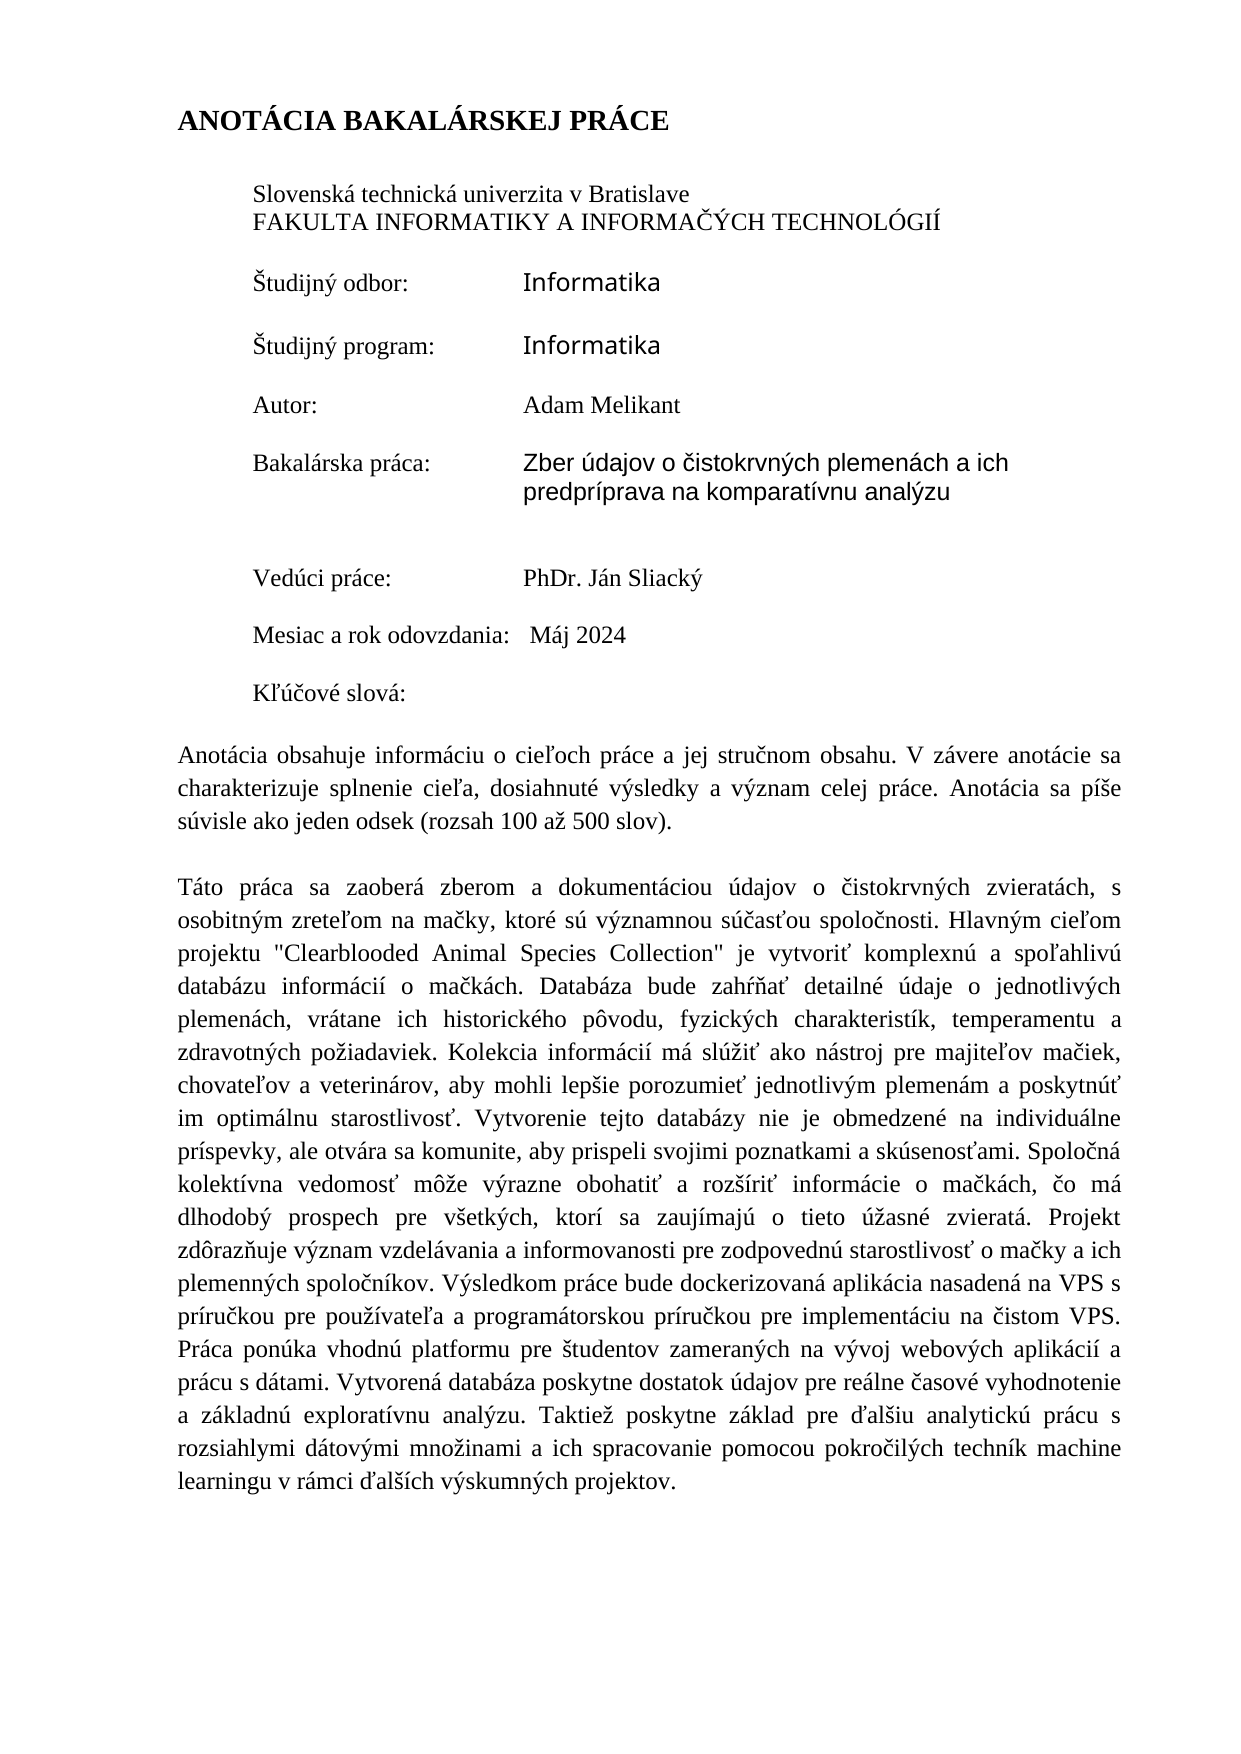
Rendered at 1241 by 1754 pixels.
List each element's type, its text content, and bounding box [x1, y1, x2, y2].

text Bakalárska práca: Zber údajov o čistokrvných plemenách a ich predpríprava na komparatívnu analýzu [252, 448, 1047, 506]
text Slovenská technická univerzita v Bratislave FAKULTA INFORMATIKY A INFORMAČÝCH TECHNOLÓGIÍ [252, 179, 1047, 236]
text Mesiac a rok odovzdania: Máj 2024 [252, 621, 1047, 649]
text Vedúci práce: PhDr. Ján Sliacký [252, 563, 1047, 621]
text Kľúčové slová: [252, 678, 1122, 707]
text Anotácia obsahuje informáciu o cieľoch práce a jej stručnom obsahu. V závere anotácie sa charakterizuje splnenie cieľa, dosiahnuté výsledky a význam celej práce. Anotácia sa píše súvisle ako jeden odsek (rozsah 100 až 500 slov). [177, 740, 1122, 835]
text Táto práca sa zaoberá zberom a dokumentáciou údajov o čistokrvných zvieratách, s osobitným zreteľom na mačky, ktoré sú významnou súčasťou spoločnosti. Hlavným cieľom projektu "Clearblooded Animal Species Collection" je vytvoriť komplexnú a spoľahlivú databázu informácií o mačkách. Databáza bude zahŕňať detailné údaje o jednotlivých plemenách, vrátane ich historického pôvodu, fyzických charakteristík, temperamentu a zdravotných požiadaviek. Kolekcia informácií má slúžiť ako nástroj pre majiteľov mačiek, chovateľov a veterinárov, aby mohli lepšie porozumieť jednotlivým plemenám a poskytnúť im optimálnu starostlivosť. Vytvorenie tejto databázy nie je obmedzené na individuálne príspevky, ale otvára sa komunite, aby prispeli svojimi poznatkami a skúsenosťami. Spoločná kolektívna vedomosť môže výrazne obohatiť a rozšíriť informácie o mačkách, čo má dlhodobý prospech pre všetkých, ktorí sa zaujímajú o tieto úžasné zvieratá. Projekt zdôrazňuje význam vzdelávania a informovanosti pre zodpovednú starostlivosť o mačky a ich plemenných spoločníkov. Výsledkom práce bude dockerizovaná aplikácia nasadená na VPS s príručkou pre používateľa a programátorskou príručkou pre implementáciu na čistom VPS. Práca ponúka vhodnú platformu pre študentov zameraných na vývoj webových aplikácií a prácu s dátami. Vytvorená databáza poskytne dostatok údajov pre reálne časové vyhodnotenie a základnú exploratívnu analýzu. Taktiež poskytne základ pre ďalšiu analytickú prácu s rozsiahlymi dátovými množinami a ich spracovanie pomocou pokročilých techník machine learningu v rámci ďalších výskumných projektov. [177, 872, 1122, 1495]
text ANOTÁCIA BAKALÁRSKEJ PRÁCE [177, 103, 1122, 137]
text Študijný program: Informatika [252, 328, 1047, 362]
text Študijný odbor: Informatika [252, 265, 1047, 299]
text Autor: Adam Melikant [252, 391, 1047, 419]
